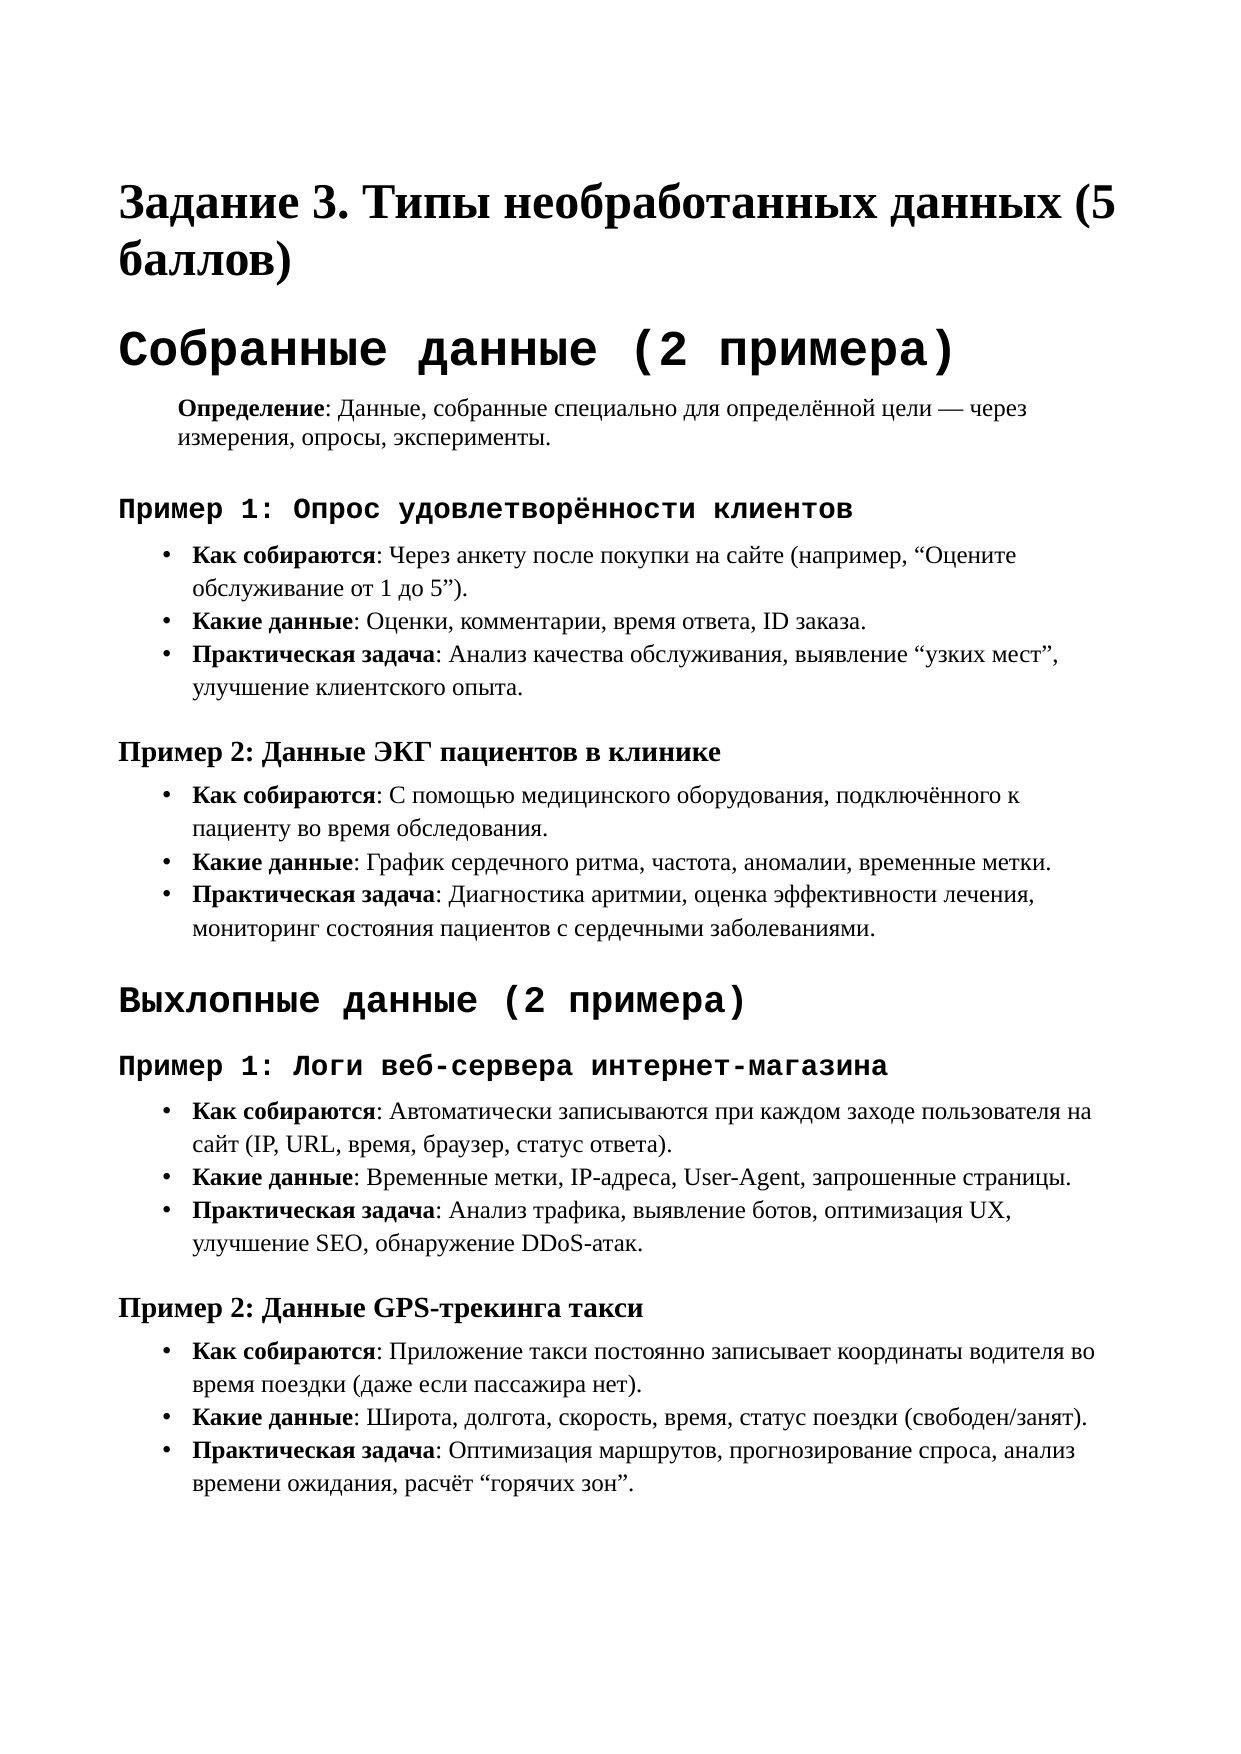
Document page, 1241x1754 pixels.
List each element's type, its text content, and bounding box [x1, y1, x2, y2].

list Практическая задача: Диагностика аритмии, оценка эффективности лечения, мониторинг состояния пациентов с сердечными заболеваниями. [162, 879, 1122, 941]
subtitle Пример 2: Данные ЭКГ пациентов в клинике [118, 734, 1122, 768]
list Как собираются: Приложение такси постоянно записывает координаты водителя во время поездки (даже если пассажира нет). [162, 1336, 1122, 1398]
list Какие данные: Оценки, комментарии, время ответа, ID заказа. [162, 606, 1122, 635]
subtitle Собранные данные (2 примера) [118, 324, 1122, 381]
subtitle Выхлопные данные (2 примера) [118, 981, 1122, 1023]
subtitle Задание 3. Типы необработанных данных (5 баллов) [118, 171, 1122, 286]
list Как собираются: Через анкету после покупки на сайте (например, “Оцените обслуживание от 1 до 5”). [162, 540, 1122, 602]
list Какие данные: График сердечного ритма, частота, аномалии, временные метки. [162, 847, 1122, 875]
subtitle Пример 1: Опрос удовлетворённости клиентов [118, 495, 1122, 528]
subtitle Пример 1: Логи веб-сервера интернет-магазина [118, 1051, 1122, 1084]
text Определение: Данные, собранные специально для определённой цели — через измерения, опросы, эксперименты. [177, 393, 1063, 451]
list Как собираются: С помощью медицинского оборудования, подключённого к пациенту во время обследования. [162, 781, 1122, 842]
list Практическая задача: Анализ качества обслуживания, выявление “узких мест”, улучшение клиентского опыта. [162, 639, 1122, 701]
list Практическая задача: Оптимизация маршрутов, прогнозирование спроса, анализ времени ожидания, расчёт “горячих зон”. [162, 1436, 1122, 1497]
list Как собираются: Автоматически записываются при каждом заходе пользователя на сайт (IP, URL, время, браузер, статус ответа). [162, 1096, 1122, 1158]
subtitle Пример 2: Данные GPS-трекинга такси [118, 1290, 1122, 1324]
list Какие данные: Временные метки, IP-адреса, User-Agent, запрошенные страницы. [162, 1162, 1122, 1191]
list Какие данные: Широта, долгота, скорость, время, статус поездки (свободен/занят). [162, 1402, 1122, 1431]
list Практическая задача: Анализ трафика, выявление ботов, оптимизация UX, улучшение SEO, обнаружение DDoS-атак. [162, 1195, 1122, 1257]
